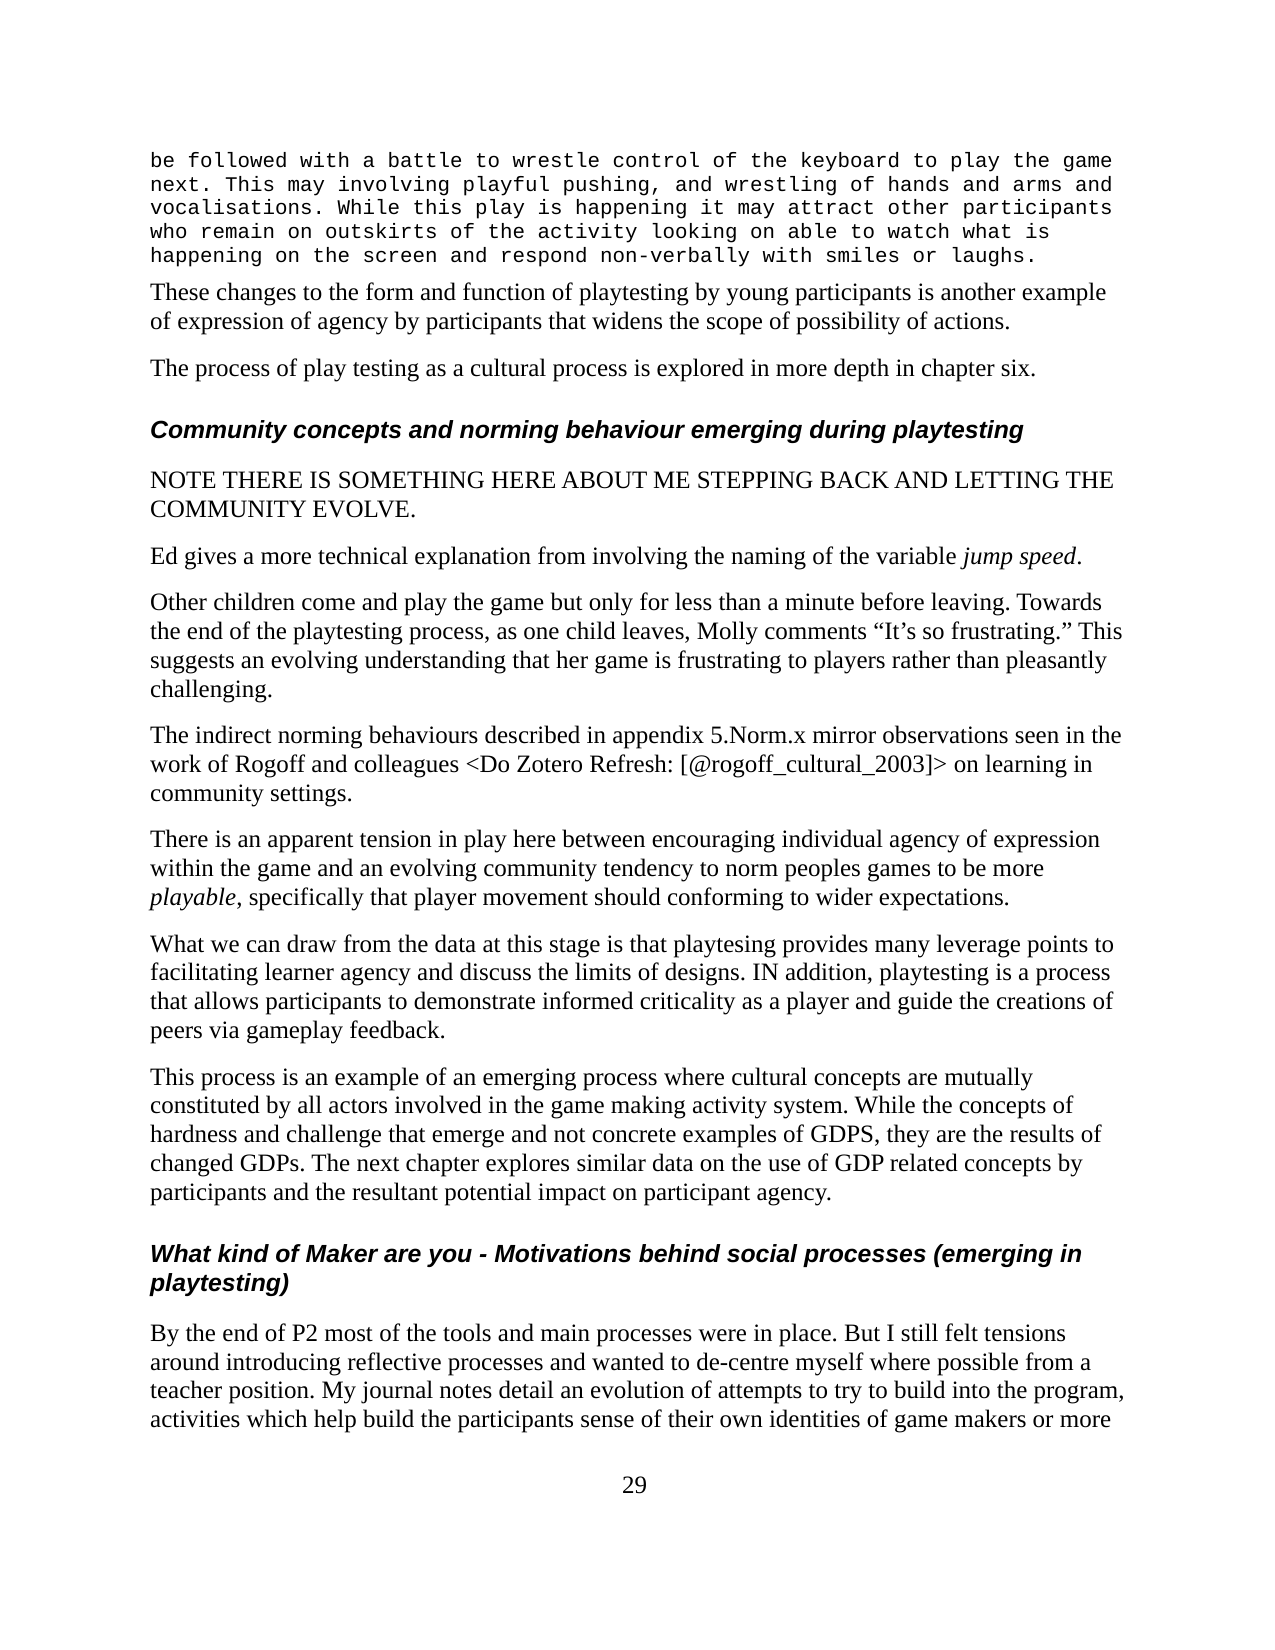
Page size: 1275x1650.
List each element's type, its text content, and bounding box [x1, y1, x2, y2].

text Other children come and play the game but only for less than a minute before leaving. Towards the end of the playtesting process, as one child leaves, Molly comments “It’s so frustrating.” This suggests an evolving understanding that her game is frustrating to players rather than pleasantly challenging. [150, 587, 1125, 702]
text The indirect norming behaviours described in appendix 5.Norm.x mirror observations seen in the work of Rogoff and colleagues <Do Zotero Refresh: [@rogoff_cultural_2003]> on learning in community settings. [150, 720, 1125, 807]
text There is an apparent tension in play here between encouraging individual agency of expression within the game and an evolving community tendency to norm peoples games to be more playable, specifically that player movement should conforming to wider expectations. [150, 824, 1125, 911]
text The process of play testing as a cultural process is explored in more depth in chapter six. [150, 353, 1125, 381]
text This process is an example of an emerging process where cultural concepts are mutually constituted by all actors involved in the game making activity system. While the concepts of hardness and challenge that emerge and not concrete examples of GDPS, they are the results of changed GDPs. The next chapter explores similar data on the use of GDP related concepts by participants and the resultant potential impact on participant agency. [150, 1062, 1125, 1205]
text By the end of P2 most of the tools and main processes were in place. But I still felt tensions around introducing reflective processes and wanted to de-centre myself where possible from a teacher position. My journal notes detail an evolution of attempts to try to build into the program, activities which help build the participants sense of their own identities of game makers or more [150, 1318, 1125, 1433]
text be followed with a battle to wrestle control of the keyboard to play the game next. This may involving playful pushing, and wrestling of hands and arms and vocalisations. While this play is happening it may attract other participants who remain on outskirts of the activity looking on able to watch what is happening on the screen and respond non-verbally with smiles or laughs. [150, 150, 1125, 268]
text Ed gives a more technical explanation from involving the naming of the variable jump speed. [150, 541, 1125, 569]
subtitle Community concepts and norming behaviour emerging during playtesting [150, 415, 1125, 444]
subtitle What kind of Maker are you - Motivations behind social processes (emerging in playtesting) [150, 1239, 1125, 1296]
text These changes to the form and function of playtesting by young participants is another example of expression of agency by participants that widens the scope of possibility of actions. [150, 277, 1125, 335]
text What we can draw from the data at this stage is that playtesing provides many leverage points to facilitating learner agency and discuss the limits of designs. IN addition, playtesting is a process that allows participants to demonstrate informed criticality as a player and guide the creations of peers via gameplay feedback. [150, 929, 1125, 1044]
text NOTE THERE IS SOMETHING HERE ABOUT ME STEPPING BACK AND LETTING THE COMMUNITY EVOLVE. [150, 465, 1125, 523]
